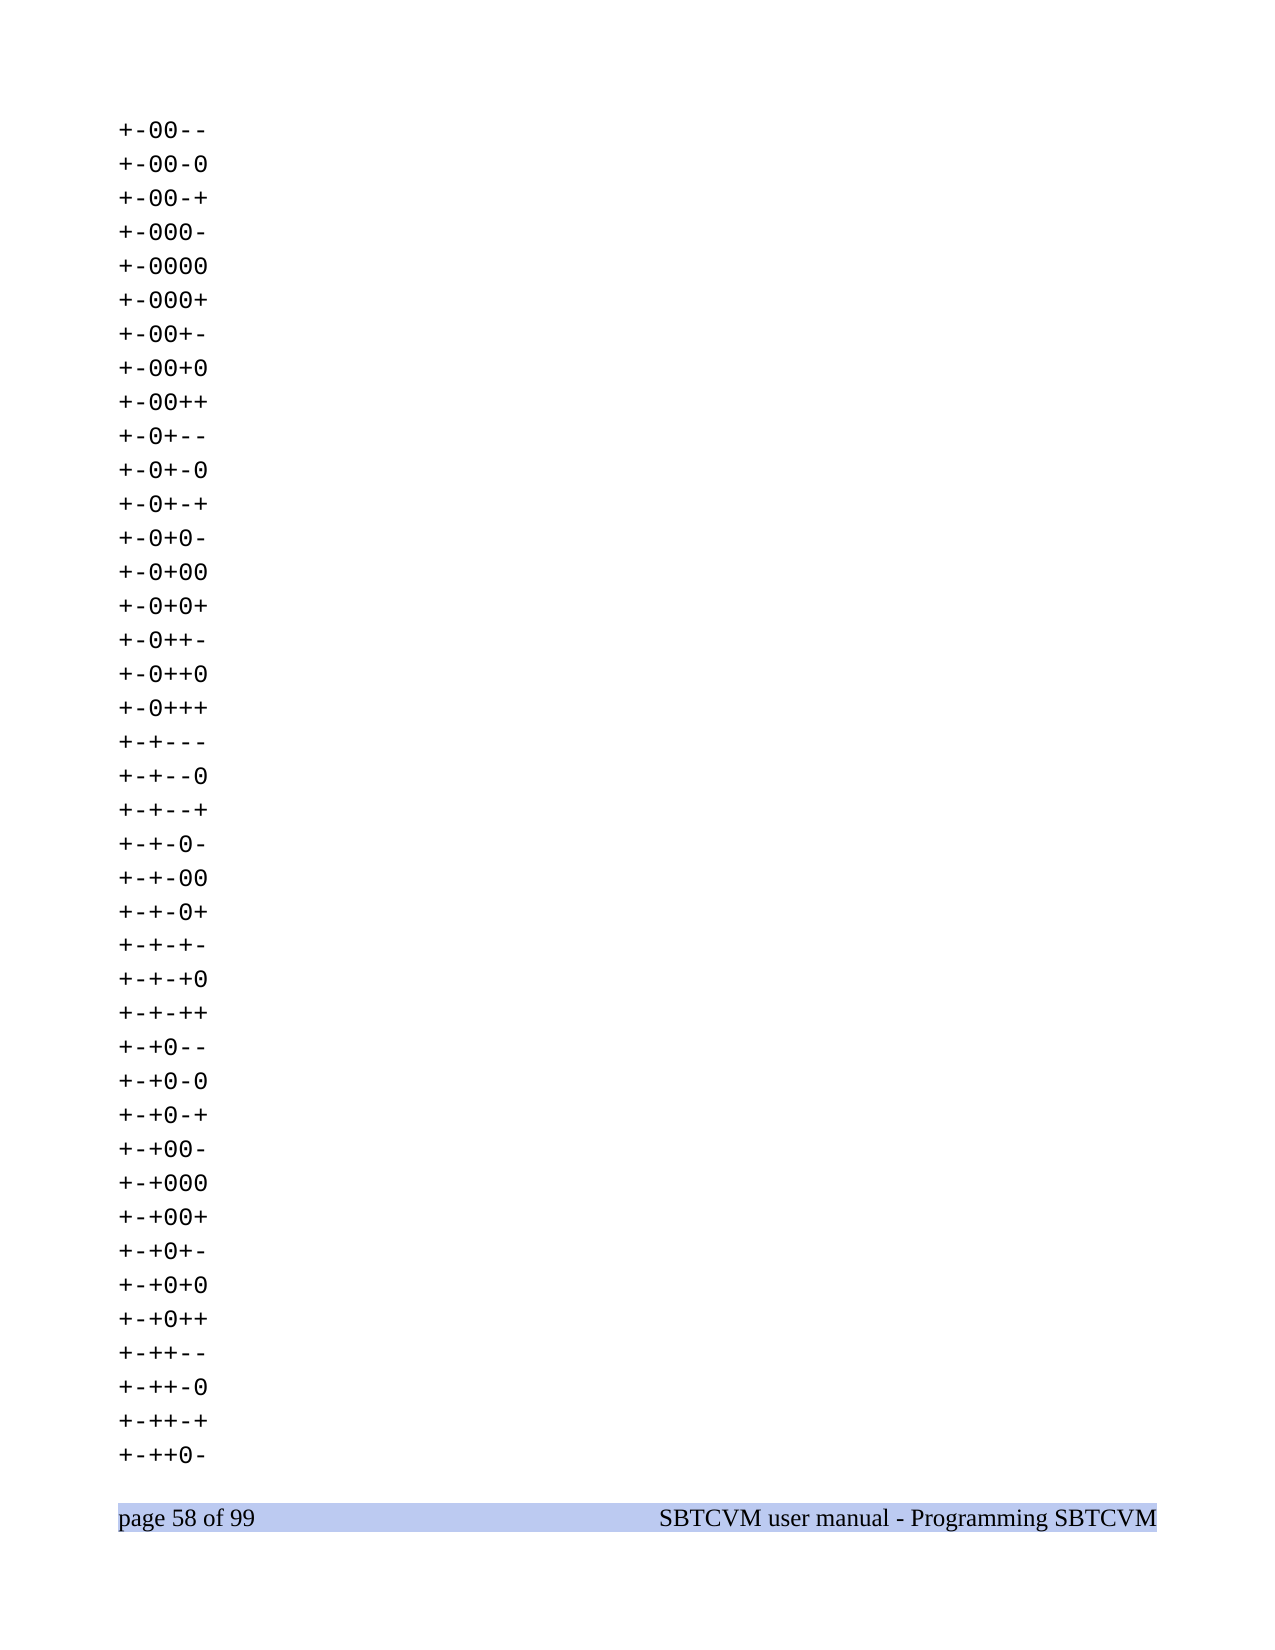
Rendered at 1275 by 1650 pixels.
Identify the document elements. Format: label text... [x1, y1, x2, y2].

text +-00-- +-00-0 +-00-+ +-000- +-0000 +-000+ +-00+- +-00+0 +-00++ +-0+-- +-0+-0 +-0+-+ +-0+0- +-0+00 +-0+0+ +-0++- +-0++0 +-0+++ +-+--- +-+--0 +-+--+ +-+-0- +-+-00 +-+-0+ +-+-+- +-+-+0 +-+-++ +-+0-- +-+0-0 +-+0-+ +-+00- +-+000 +-+00+ +-+0+- +-+0+0 +-+0++ +-++-- +-++-0 +-++-+ +-++0- [118, 118, 1157, 1471]
